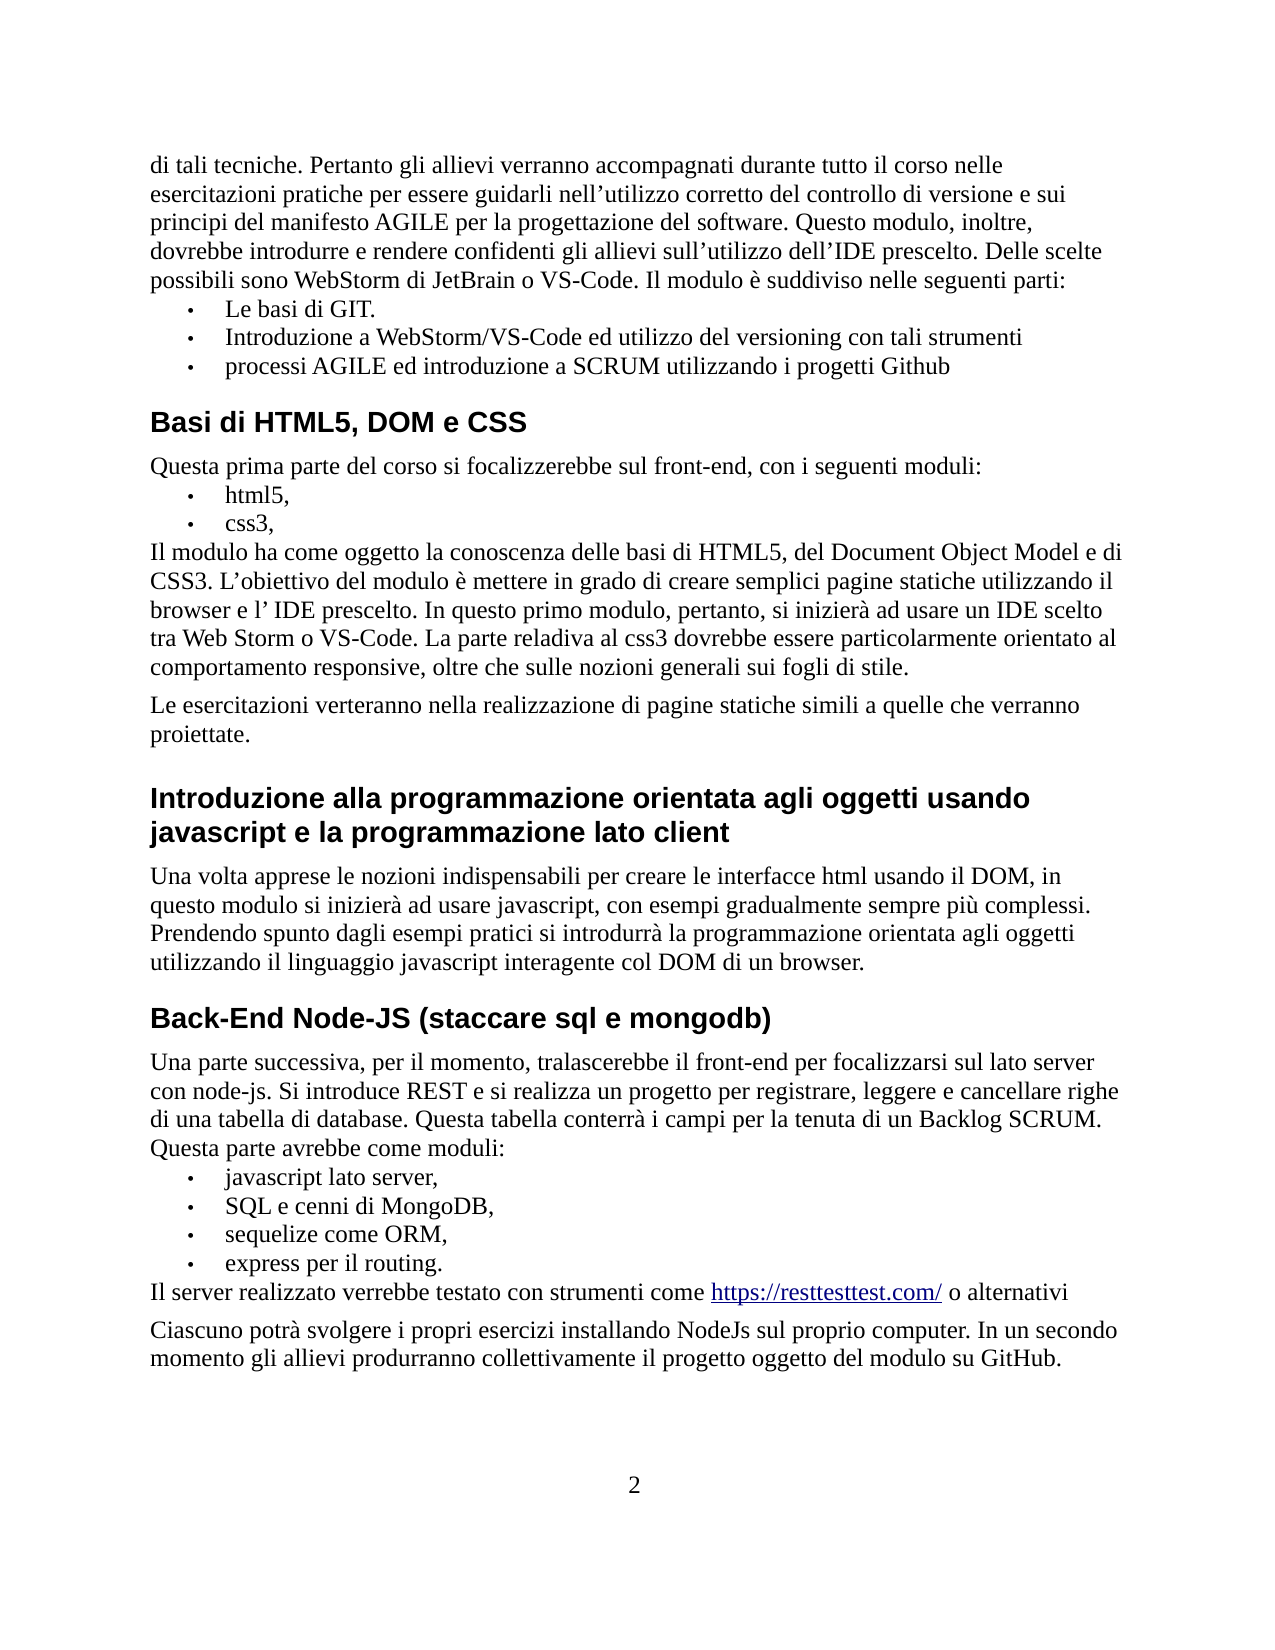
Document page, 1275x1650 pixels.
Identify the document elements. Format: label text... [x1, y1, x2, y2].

list Le basi di GIT. [187, 294, 1125, 322]
subtitle Back-End Node-JS (staccare sql e mongodb) [150, 1001, 1125, 1034]
list html5, [187, 480, 1125, 508]
subtitle Basi di HTML5, DOM e CSS [150, 405, 1125, 438]
text Una parte successiva, per il momento, tralascerebbe il front-end per focalizzarsi sul lato server con node-js. Si introduce REST e si realizza un progetto per registrare, leggere e cancellare righe di una tabella di database. Questa tabella conterrà i campi per la tenuta di un Backlog SCRUM. Questa parte avrebbe come moduli: [150, 1047, 1125, 1162]
text Ciascuno potrà svolgere i propri esercizi installando NodeJs sul proprio computer. In un secondo momento gli allievi produrranno collettivamente il progetto oggetto del modulo su GitHub. [150, 1315, 1125, 1372]
text Una volta apprese le nozioni indispensabili per creare le interfacce html usando il DOM, in questo modulo si inizierà ad usare javascript, con esempi gradualmente sempre più complessi. Prendendo spunto dagli esempi pratici si introdurrà la programmazione orientata agli oggetti utilizzando il linguaggio javascript interagente col DOM di un browser. [150, 861, 1125, 976]
list SQL e cenni di MongoDB, [187, 1191, 1125, 1219]
text Le esercitazioni verteranno nella realizzazione di pagine statiche simili a quelle che verranno proiettate. [150, 690, 1125, 747]
list express per il routing. [187, 1248, 1125, 1277]
text Questa prima parte del corso si focalizzerebbe sul front-end, con i seguenti moduli: [150, 451, 1125, 480]
list processi AGILE ed introduzione a SCRUM utilizzando i progetti Github [187, 351, 1125, 380]
list sequelize come ORM, [187, 1219, 1125, 1248]
text Il server realizzato verrebbe testato con strumenti come https://resttesttest.com/ o alternativi [150, 1277, 1125, 1306]
list Introduzione a WebStorm/VS-Code ed utilizzo del versioning con tali strumenti [187, 322, 1125, 351]
list css3, [187, 508, 1125, 537]
text di tali tecniche. Pertanto gli allievi verranno accompagnati durante tutto il corso nelle esercitazioni pratiche per essere guidarli nell’utilizzo corretto del controllo di versione e sui principi del manifesto AGILE per la progettazione del software. Questo modulo, inoltre, dovrebbe introdurre e rendere confidenti gli allievi sull’utilizzo dell’IDE prescelto. Delle scelte possibili sono WebStorm di JetBrain o VS-Code. Il modulo è suddiviso nelle seguenti parti: [150, 150, 1125, 294]
text Il modulo ha come oggetto la conoscenza delle basi di HTML5, del Document Object Model e di CSS3. L’obiettivo del modulo è mettere in grado di creare semplici pagine statiche utilizzando il browser e l’ IDE prescelto. In questo primo modulo, pertanto, si inizierà ad usare un IDE scelto tra Web Storm o VS-Code. La parte reladiva al css3 dovrebbe essere particolarmente orientato al comportamento responsive, oltre che sulle nozioni generali sui fogli di stile. [150, 537, 1125, 681]
list javascript lato server, [187, 1162, 1125, 1191]
subtitle Introduzione alla programmazione orientata agli oggetti usando javascript e la programmazione lato client [150, 781, 1125, 848]
